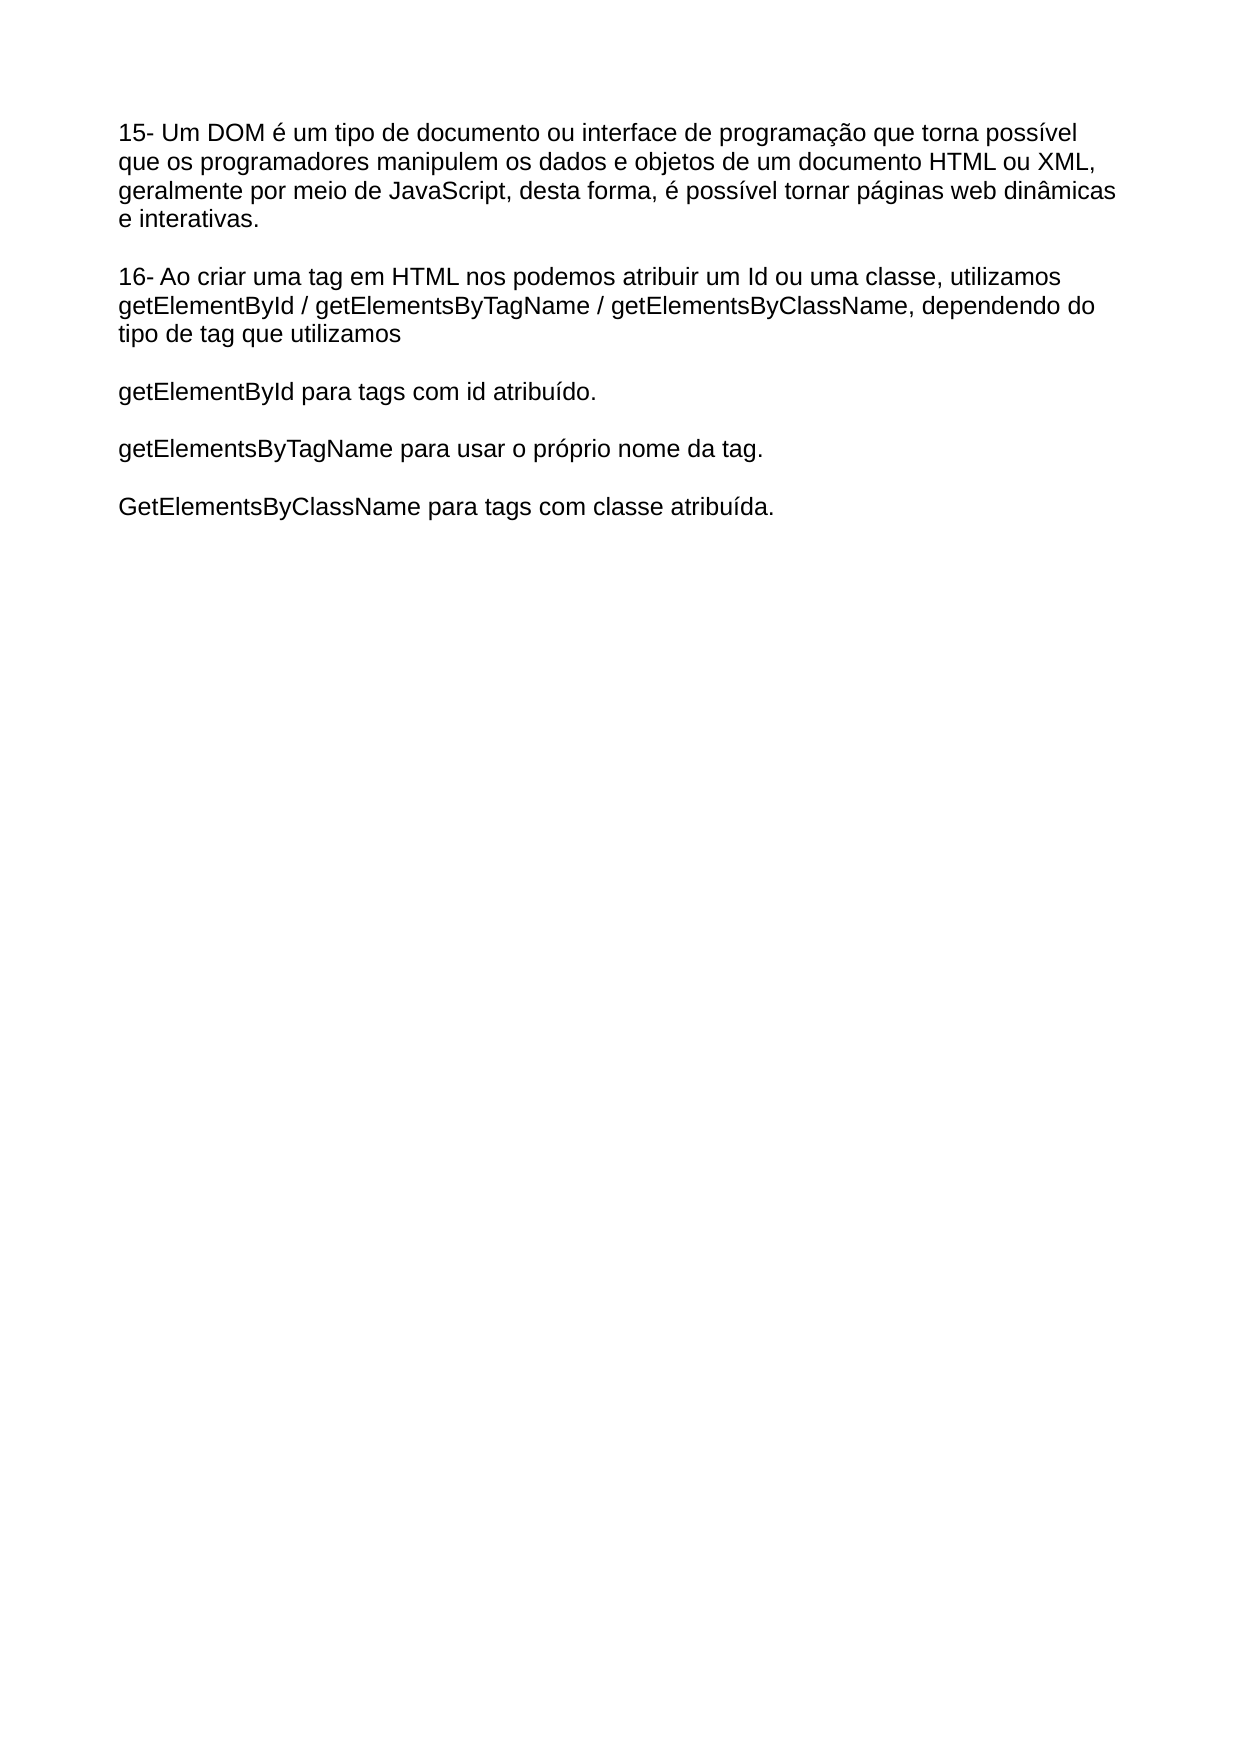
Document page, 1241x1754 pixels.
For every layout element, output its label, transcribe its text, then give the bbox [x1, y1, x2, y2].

text getElementById para tags com id atribuído. [118, 377, 1122, 406]
text 16- Ao criar uma tag em HTML nos podemos atribuir um Id ou uma classe, utilizamos getElementById / getElementsByTagName / getElementsByClassName, dependendo do tipo de tag que utilizamos [118, 262, 1122, 348]
text 15- Um DOM é um tipo de documento ou interface de programação que torna possível que os programadores manipulem os dados e objetos de um documento HTML ou XML, geralmente por meio de JavaScript, desta forma, é possível tornar páginas web dinâmicas e interativas. [118, 118, 1122, 233]
text GetElementsByClassName para tags com classe atribuída. [118, 492, 1122, 521]
text getElementsByTagName para usar o próprio nome da tag. [118, 434, 1122, 463]
